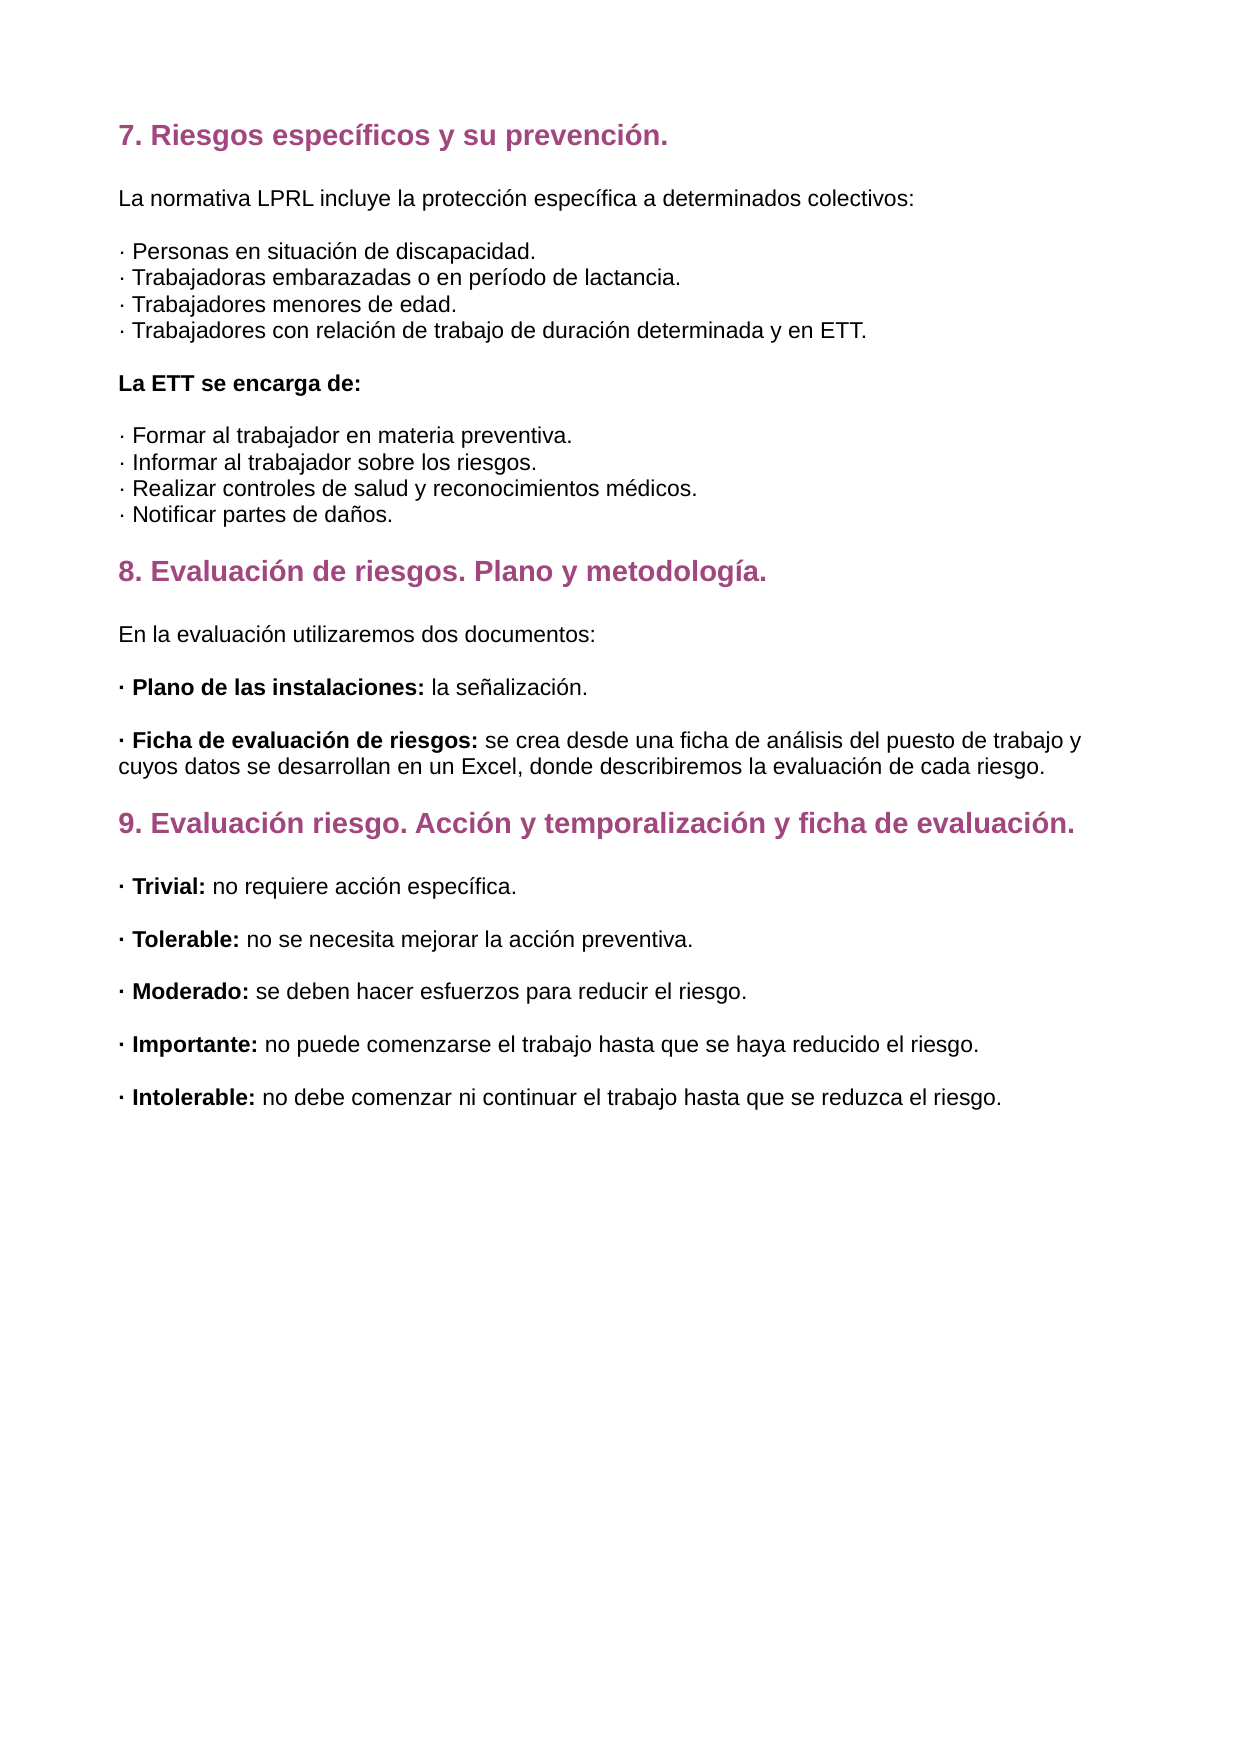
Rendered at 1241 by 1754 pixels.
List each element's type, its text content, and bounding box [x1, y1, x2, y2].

text · Moderado: se deben hacer esfuerzos para reducir el riesgo. [118, 978, 1122, 1004]
text · Tolerable: no se necesita mejorar la acción preventiva. [118, 926, 1122, 952]
text · Intolerable: no debe comenzar ni continuar el trabajo hasta que se reduzca el riesgo. [118, 1084, 1122, 1110]
text · Realizar controles de salud y reconocimientos médicos. [118, 475, 1122, 501]
text La normativa LPRL incluye la protección específica a determinados colectivos: [118, 185, 1122, 212]
text · Trabajadoras embarazadas o en período de lactancia. [118, 264, 1122, 291]
text · Trabajadores con relación de trabajo de duración determinada y en ETT. [118, 317, 1122, 343]
text En la evaluación utilizaremos dos documentos: [118, 621, 1122, 648]
text · Ficha de evaluación de riesgos: se crea desde una ficha de análisis del puesto de trabajo y cuyos datos se desarrollan en un Excel, donde describiremos la evaluación de cada riesgo. [118, 727, 1122, 779]
text · Trivial: no requiere acción específica. [118, 873, 1122, 899]
text · Personas en situación de discapacidad. [118, 238, 1122, 264]
text La ETT se encarga de: [118, 370, 1122, 396]
text · Importante: no puede comenzarse el trabajo hasta que se haya reducido el riesgo. [118, 1031, 1122, 1057]
text · Trabajadores menores de edad. [118, 291, 1122, 317]
text · Notificar partes de daños. [118, 501, 1122, 528]
text · Plano de las instalaciones: la señalización. [118, 674, 1122, 700]
text · Formar al trabajador en materia preventiva. [118, 422, 1122, 449]
text · Informar al trabajador sobre los riesgos. [118, 449, 1122, 475]
text 9. Evaluación riesgo. Acción y temporalización y ficha de evaluación. [118, 806, 1122, 839]
text 7. Riesgos específicos y su prevención. [118, 118, 1122, 152]
text 8. Evaluación de riesgos. Plano y metodología. [118, 554, 1122, 588]
